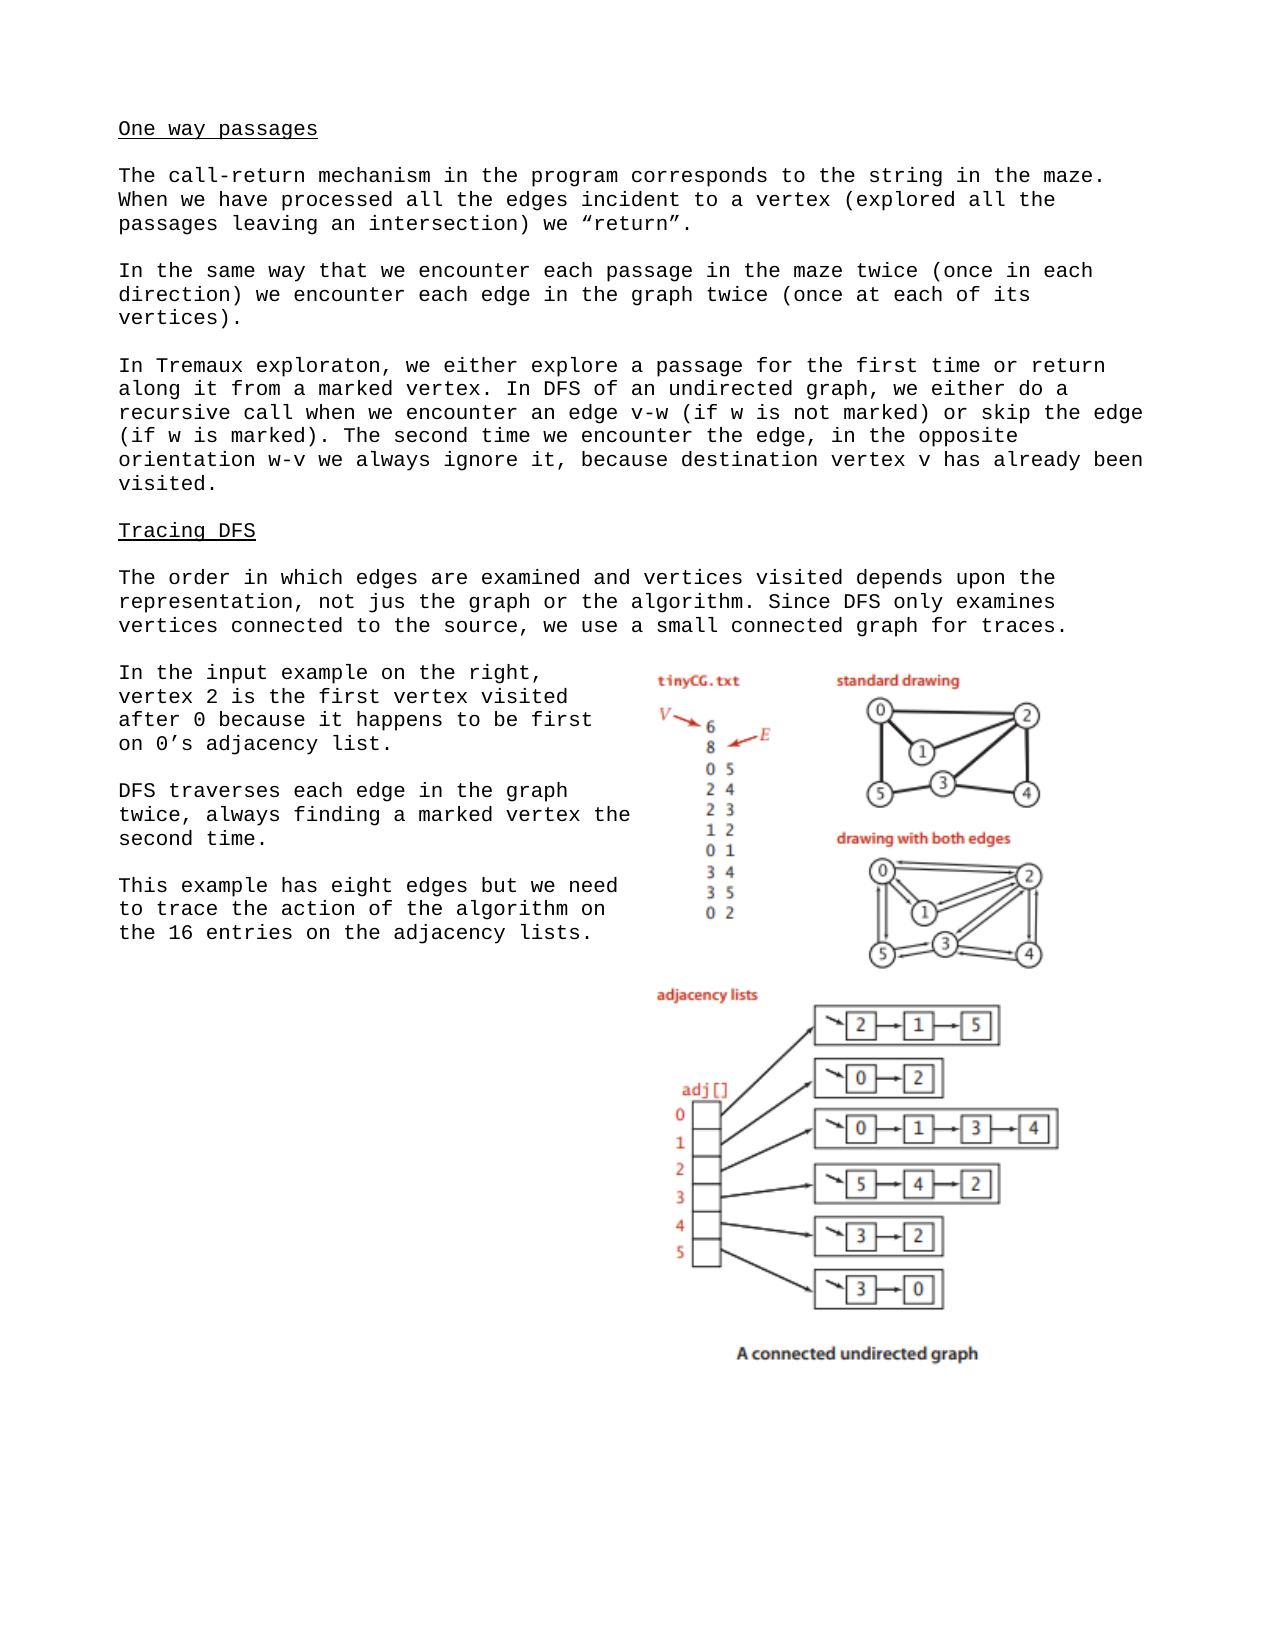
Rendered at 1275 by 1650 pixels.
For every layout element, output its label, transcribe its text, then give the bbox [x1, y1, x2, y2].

text The order in which edges are examined and vertices visited depends upon the representation, not jus the graph or the algorithm. Since DFS only examines vertices connected to the source, we use a small connected graph for traces. [118, 567, 1157, 638]
text [1070, 709, 1157, 733]
text One way passages [118, 118, 1157, 142]
picture [636, 661, 1070, 1377]
text [1070, 686, 1157, 709]
text [1070, 780, 1157, 851]
text [1070, 733, 1157, 757]
text Tracing DFS [118, 520, 1157, 544]
text In the input example on the right, [118, 662, 636, 686]
text [1070, 875, 1157, 946]
text DFS traverses each edge in the graph twice, always finding a marked vertex the second time. [118, 780, 636, 851]
text vertex 2 is the first vertex visited [118, 686, 636, 709]
text on 0’s adjacency list. [118, 733, 636, 757]
text In Tremaux exploraton, we either explore a passage for the first time or return along it from a marked vertex. In DFS of an undirected graph, we either do a recursive call when we encounter an edge v-w (if w is not marked) or skip the edge (if w is marked). The second time we encounter the edge, in the opposite orientation w-v we always ignore it, because destination vertex v has already been visited. [118, 354, 1157, 496]
text after 0 because it happens to be first [118, 709, 636, 733]
text [1070, 662, 1157, 686]
text In the same way that we encounter each passage in the maze twice (once in each direction) we encounter each edge in the graph twice (once at each of its vertices). [118, 260, 1157, 331]
text This example has eight edges but we need to trace the action of the algorithm on the 16 entries on the adjacency lists. [118, 875, 636, 946]
text The call-return mechanism in the program corresponds to the string in the maze. When we have processed all the edges incident to a vertex (explored all the passages leaving an intersection) we “return”. [118, 165, 1157, 236]
